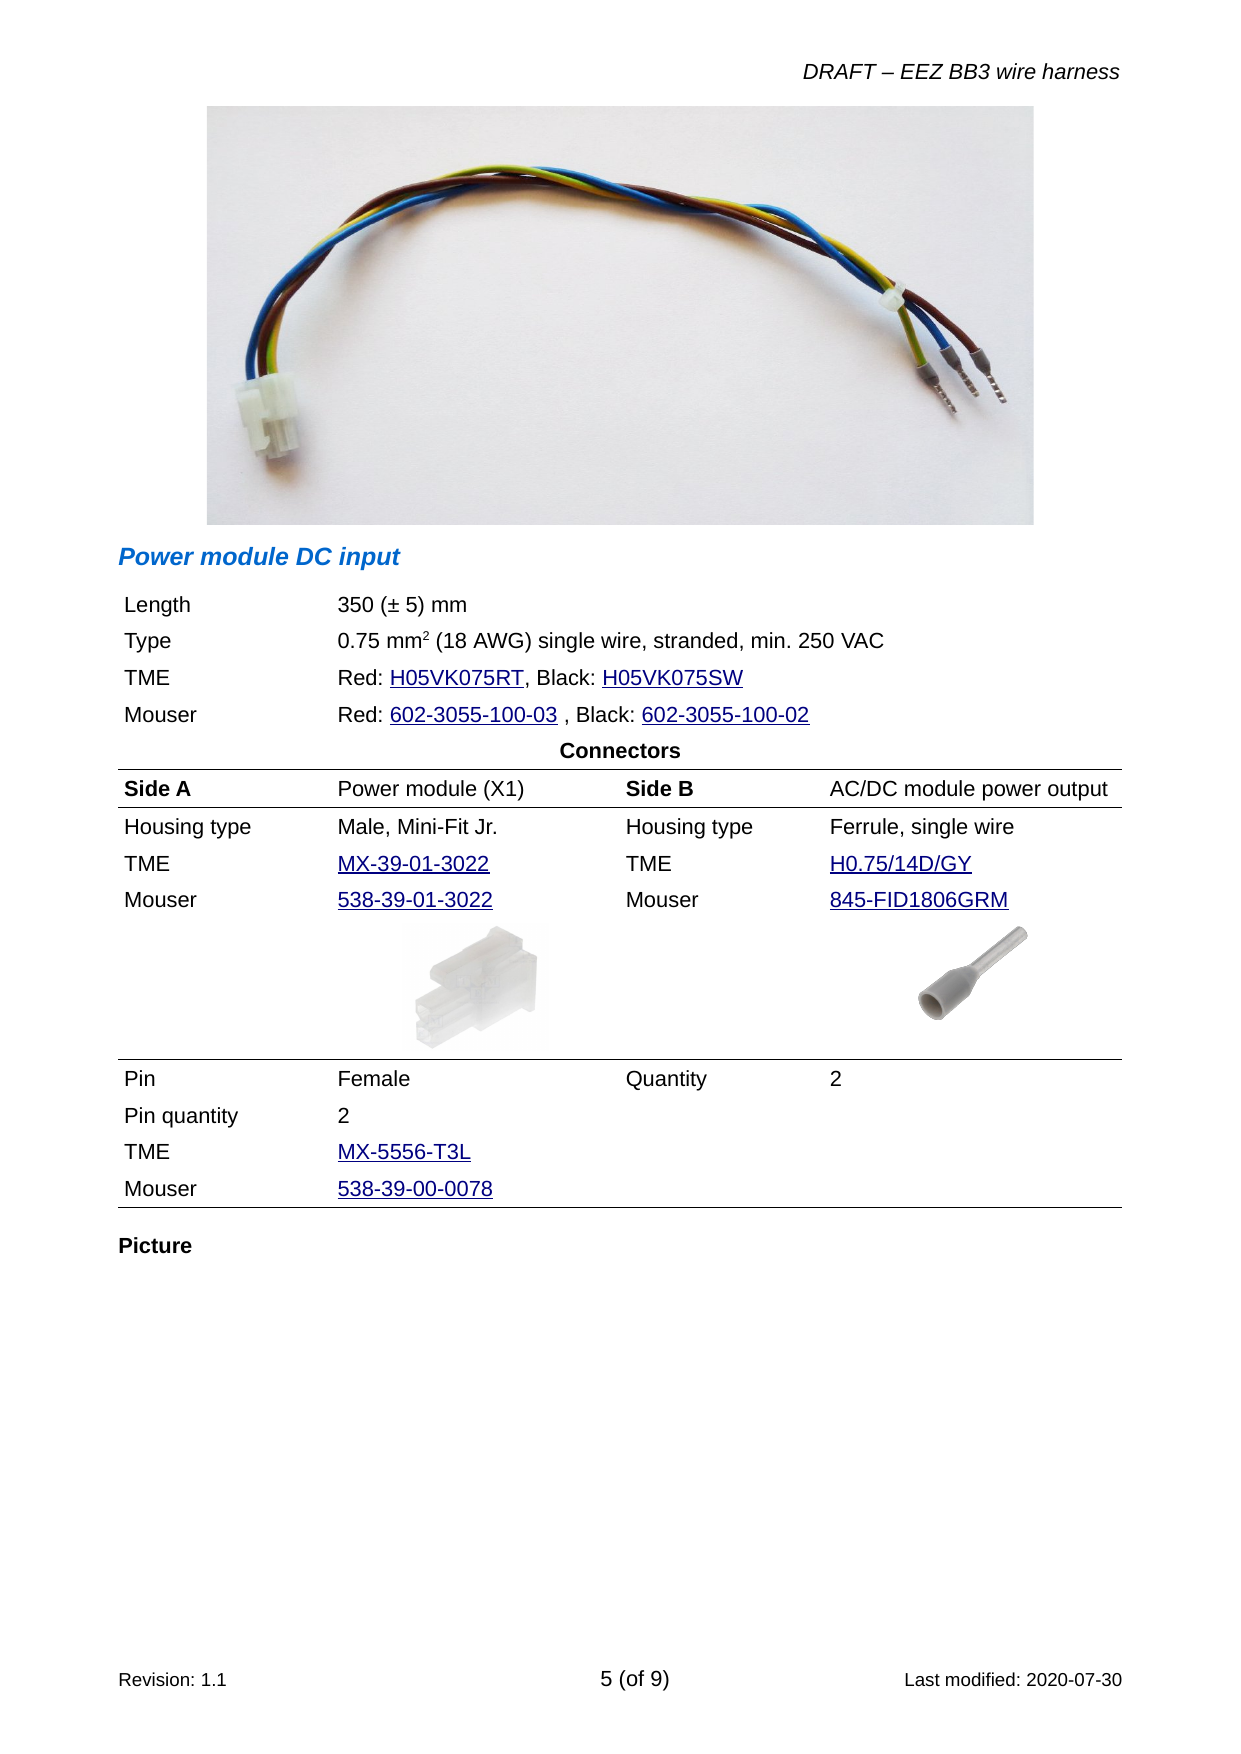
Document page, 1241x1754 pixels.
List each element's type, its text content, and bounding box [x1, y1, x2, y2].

table_cell 2 [332, 1097, 620, 1133]
table_cell Mouser [118, 881, 332, 918]
table_header [620, 586, 824, 623]
table_cell Mouser [118, 1170, 332, 1207]
table_cell [824, 1134, 1122, 1170]
table_cell Side A [118, 770, 332, 807]
table_cell [620, 918, 824, 1059]
picture [915, 923, 1031, 1022]
table_cell TME [118, 845, 332, 881]
table_cell [118, 918, 332, 1059]
table_cell Ferrule, single wire [824, 808, 1122, 845]
table_cell Connectors [118, 733, 1122, 769]
table_cell TME [620, 845, 824, 881]
table_cell TME [118, 659, 332, 696]
table_cell 538-39-00-0078 [332, 1170, 620, 1207]
table_cell Type [118, 623, 332, 659]
subtitle Power module DC input [118, 106, 1122, 571]
table_cell [824, 1170, 1122, 1207]
table_cell [620, 1170, 824, 1207]
picture [401, 923, 550, 1051]
table_cell MX-39-01-3022 [332, 845, 620, 881]
table_cell Side B [620, 770, 824, 807]
table_cell Mouser [118, 696, 332, 733]
table_cell H0.75/14D/GY [824, 845, 1122, 881]
table_cell [620, 1097, 824, 1133]
table_cell [824, 1097, 1122, 1133]
table_cell Pin [118, 1060, 332, 1097]
table_cell 2 [824, 1060, 1122, 1097]
table_cell Housing type [118, 808, 332, 845]
table_header [824, 586, 1122, 623]
picture [206, 106, 1034, 525]
table_cell [824, 918, 1122, 1059]
table_cell 538-39-01-3022 [332, 881, 620, 918]
table_cell Housing type [620, 808, 824, 845]
table_cell Quantity [620, 1060, 824, 1097]
table_cell Pin quantity [118, 1097, 332, 1133]
table_cell Female [332, 1060, 620, 1097]
table_cell [620, 1134, 824, 1170]
table_cell Red: H05VK075RT, Black: H05VK075SW [332, 659, 1122, 696]
table_header 350 (± 5) mm [332, 586, 620, 623]
table_cell 0.75 mm2 (18 AWG) single wire, stranded, min. 250 VAC [332, 623, 1122, 659]
table_cell Mouser [620, 881, 824, 918]
table_header Length [118, 586, 332, 623]
table_cell AC/DC module power output [824, 770, 1122, 807]
table_cell TME [118, 1134, 332, 1170]
table_cell Power module (X1) [332, 770, 620, 807]
text Picture [118, 1233, 1122, 1258]
table_cell 845-FID1806GRM [824, 881, 1122, 918]
table_cell Red: 602-3055-100-03 , Black: 602-3055-100-02 [332, 696, 1122, 733]
table_cell MX-5556-T3L [332, 1134, 620, 1170]
table_cell Male, Mini-Fit Jr. [332, 808, 620, 845]
table_cell [332, 918, 620, 1059]
